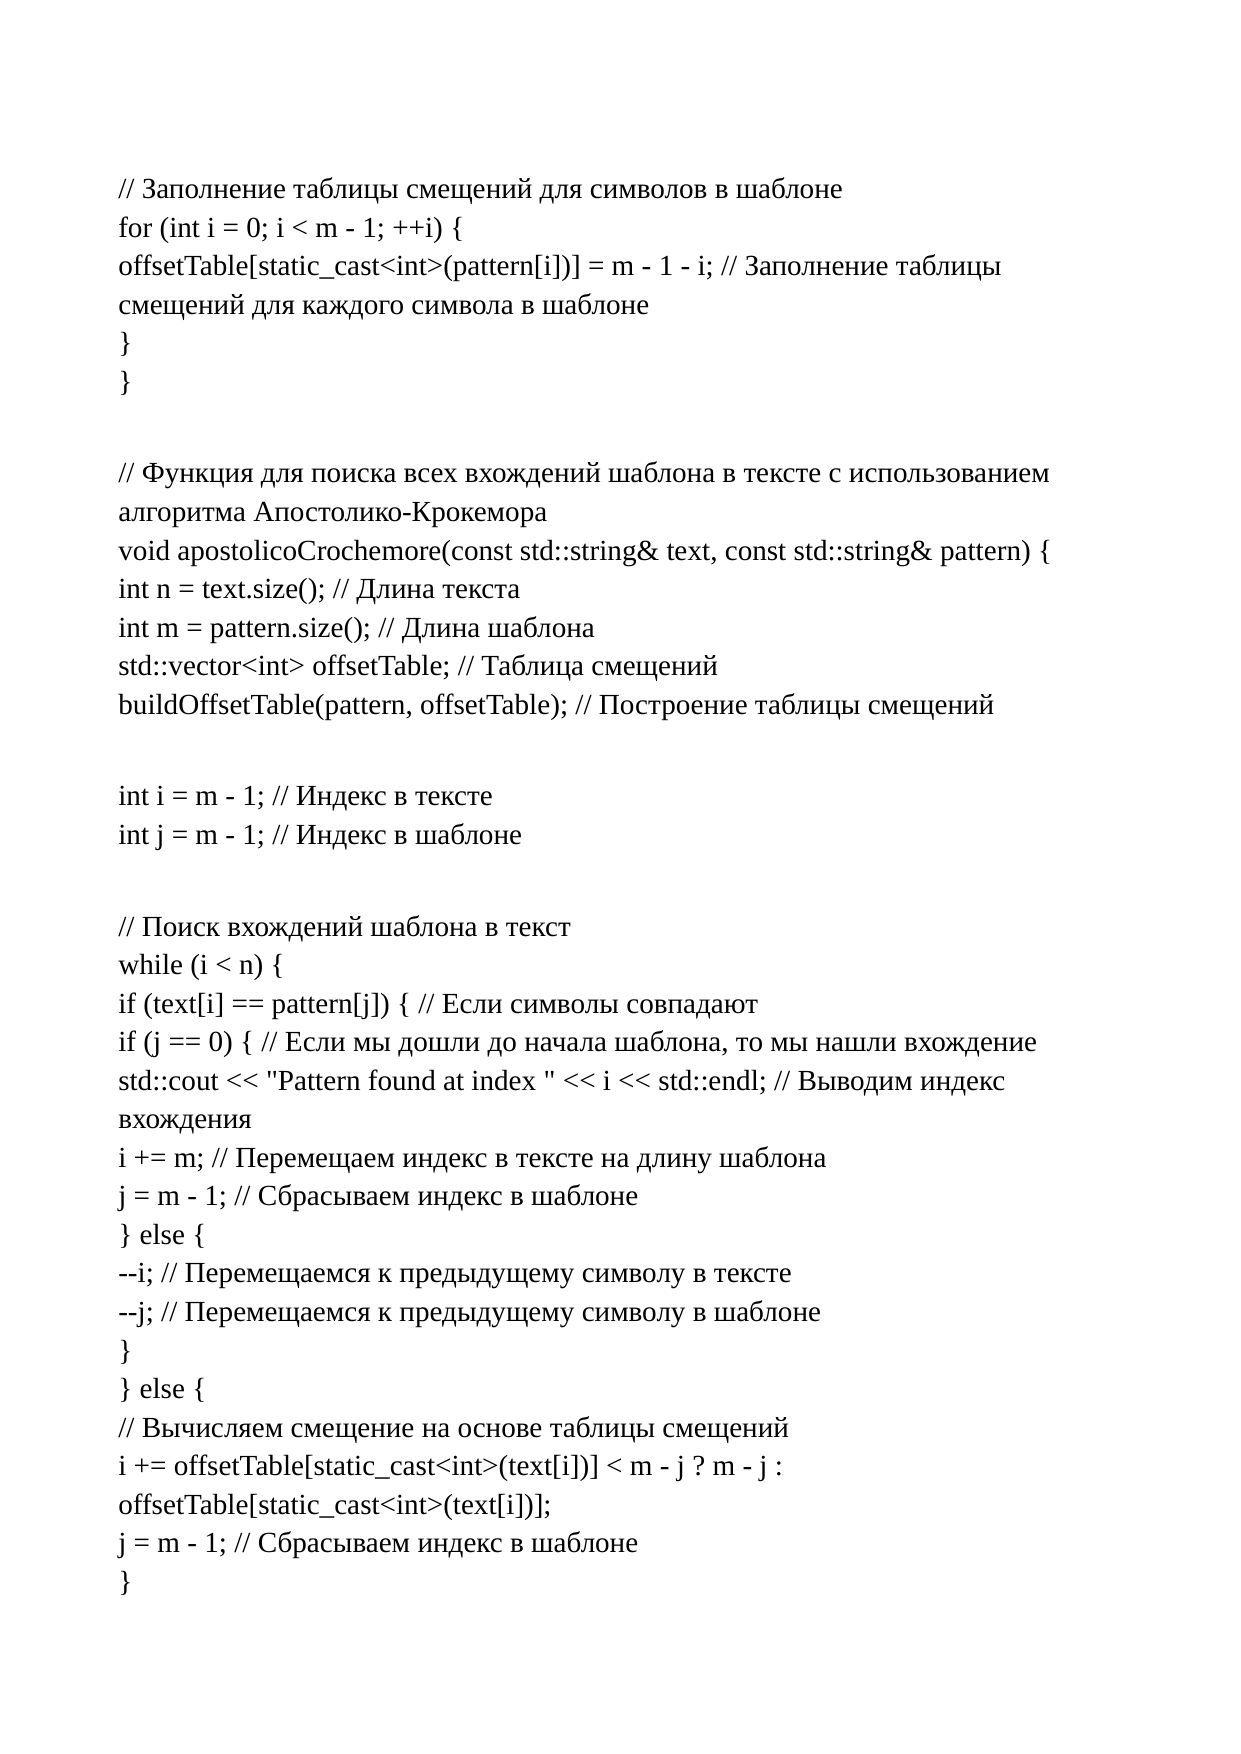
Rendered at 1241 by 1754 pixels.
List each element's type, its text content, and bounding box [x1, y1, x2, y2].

text buildOffsetTable(pattern, offsetTable); // Построение таблицы смещений [118, 687, 1122, 720]
text // Поиск вхождений шаблона в текст [118, 909, 1122, 942]
text int m = pattern.size(); // Длина шаблона [118, 610, 1122, 643]
text j = m - 1; // Сбрасываем индекс в шаблоне [118, 1178, 1122, 1212]
text if (text[i] == pattern[j]) { // Если символы совпадают [118, 986, 1122, 1019]
text // Вычисляем смещение на основе таблицы смещений [118, 1410, 1122, 1443]
text } [118, 1333, 1122, 1366]
text --j; // Перемещаемся к предыдущему символу в шаблоне [118, 1294, 1122, 1328]
text for (int i = 0; i < m - 1; ++i) { [118, 210, 1122, 243]
text } [118, 364, 1122, 397]
text } [118, 1564, 1122, 1597]
text // Функция для поиска всех вхождений шаблона в тексте с использованием алгоритма Апостолико-Крокемора [118, 456, 1122, 528]
text while (i < n) { [118, 947, 1122, 981]
text std::vector<int> offsetTable; // Таблица смещений [118, 648, 1122, 682]
text i += m; // Перемещаем индекс в тексте на длину шаблона [118, 1140, 1122, 1173]
text offsetTable[static_cast<int>(pattern[i])] = m - 1 - i; // Заполнение таблицы смещений для каждого символа в шаблоне [118, 248, 1122, 320]
text } else { [118, 1217, 1122, 1251]
text } [118, 325, 1122, 359]
text int j = m - 1; // Индекс в шаблоне [118, 817, 1122, 851]
text --i; // Перемещаемся к предыдущему символу в тексте [118, 1256, 1122, 1289]
text void apostolicoCrochemore(const std::string& text, const std::string& pattern) { [118, 533, 1122, 566]
text i += offsetTable[static_cast<int>(text[i])] < m - j ? m - j : offsetTable[static_cast<int>(text[i])]; [118, 1448, 1122, 1520]
text // Заполнение таблицы смещений для символов в шаблоне [118, 171, 1122, 205]
text } else { [118, 1371, 1122, 1405]
text int i = m - 1; // Индекс в тексте [118, 778, 1122, 812]
text std::cout << "Pattern found at index " << i << std::endl; // Выводим индекс вхождения [118, 1063, 1122, 1135]
text int n = text.size(); // Длина текста [118, 571, 1122, 605]
text if (j == 0) { // Если мы дошли до начала шаблона, то мы нашли вхождение [118, 1024, 1122, 1058]
text j = m - 1; // Сбрасываем индекс в шаблоне [118, 1525, 1122, 1559]
